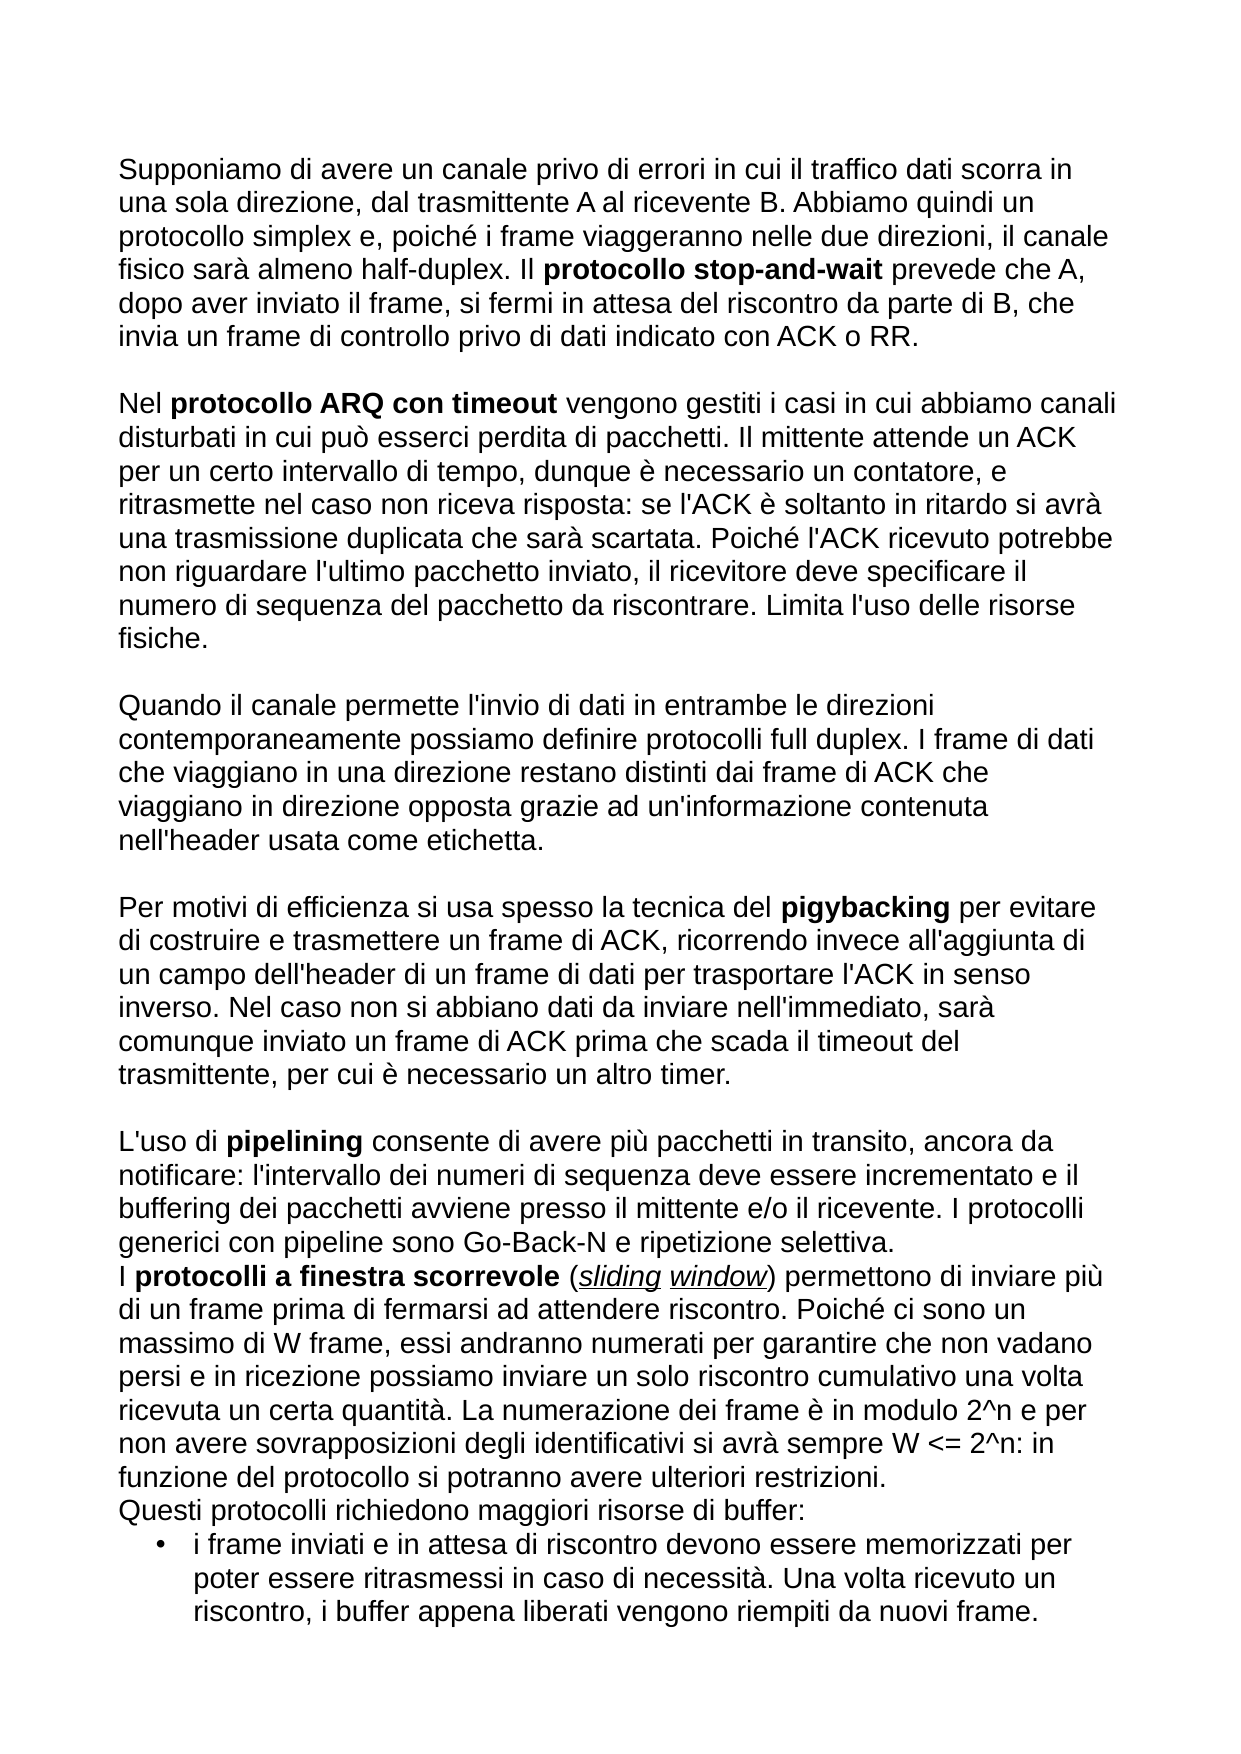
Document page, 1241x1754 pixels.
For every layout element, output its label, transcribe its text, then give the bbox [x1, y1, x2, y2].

text Per motivi di efficienza si usa spesso la tecnica del pigybacking per evitare di costruire e trasmettere un frame di ACK, ricorrendo invece all'aggiunta di un campo dell'header di un frame di dati per trasportare l'ACK in senso inverso. Nel caso non si abbiano dati da inviare nell'immediato, sarà comunque inviato un frame di ACK prima che scada il timeout del trasmittente, per cui è necessario un altro timer. [118, 889, 1122, 1091]
text I protocolli a finestra scorrevole (sliding window) permettono di inviare più di un frame prima di fermarsi ad attendere riscontro. Poiché ci sono un massimo di W frame, essi andranno numerati per garantire che non vadano persi e in ricezione possiamo inviare un solo riscontro cumulativo una volta ricevuta un certa quantità. La numerazione dei frame è in modulo 2^n e per non avere sovrapposizioni degli identificativi si avrà sempre W <= 2^n: in funzione del protocollo si potranno avere ulteriori restrizioni. [118, 1258, 1122, 1493]
text Questi protocolli richiedono maggiori risorse di buffer: [118, 1493, 1122, 1527]
text Supponiamo di avere un canale privo di errori in cui il traffico dati scorra in una sola direzione, dal trasmittente A al ricevente B. Abbiamo quindi un protocollo simplex e, poiché i frame viaggeranno nelle due direzioni, il canale fisico sarà almeno half-duplex. Il protocollo stop-and-wait prevede che A, dopo aver inviato il frame, si fermi in attesa del riscontro da parte di B, che invia un frame di controllo privo di dati indicato con ACK o RR. [118, 152, 1122, 353]
list i frame inviati e in attesa di riscontro devono essere memorizzati per poter essere ritrasmessi in caso di necessità. Una volta ricevuto un riscontro, i buffer appena liberati vengono riempiti da nuovi frame. [156, 1527, 1122, 1628]
text L'uso di pipelining consente di avere più pacchetti in transito, ancora da notificare: l'intervallo dei numeri di sequenza deve essere incrementato e il buffering dei pacchetti avviene presso il mittente e/o il ricevente. I protocolli generici con pipeline sono Go-Back-N e ripetizione selettiva. [118, 1124, 1122, 1258]
text Nel protocollo ARQ con timeout vengono gestiti i casi in cui abbiamo canali disturbati in cui può esserci perdita di pacchetti. Il mittente attende un ACK per un certo intervallo di tempo, dunque è necessario un contatore, e ritrasmette nel caso non riceva risposta: se l'ACK è soltanto in ritardo si avrà una trasmissione duplicata che sarà scartata. Poiché l'ACK ricevuto potrebbe non riguardare l'ultimo pacchetto inviato, il ricevitore deve specificare il numero di sequenza del pacchetto da riscontrare. Limita l'uso delle risorse fisiche. [118, 386, 1122, 655]
text Quando il canale permette l'invio di dati in entrambe le direzioni contemporaneamente possiamo definire protocolli full duplex. I frame di dati che viaggiano in una direzione restano distinti dai frame di ACK che viaggiano in direzione opposta grazie ad un'informazione contenuta nell'header usata come etichetta. [118, 688, 1122, 856]
